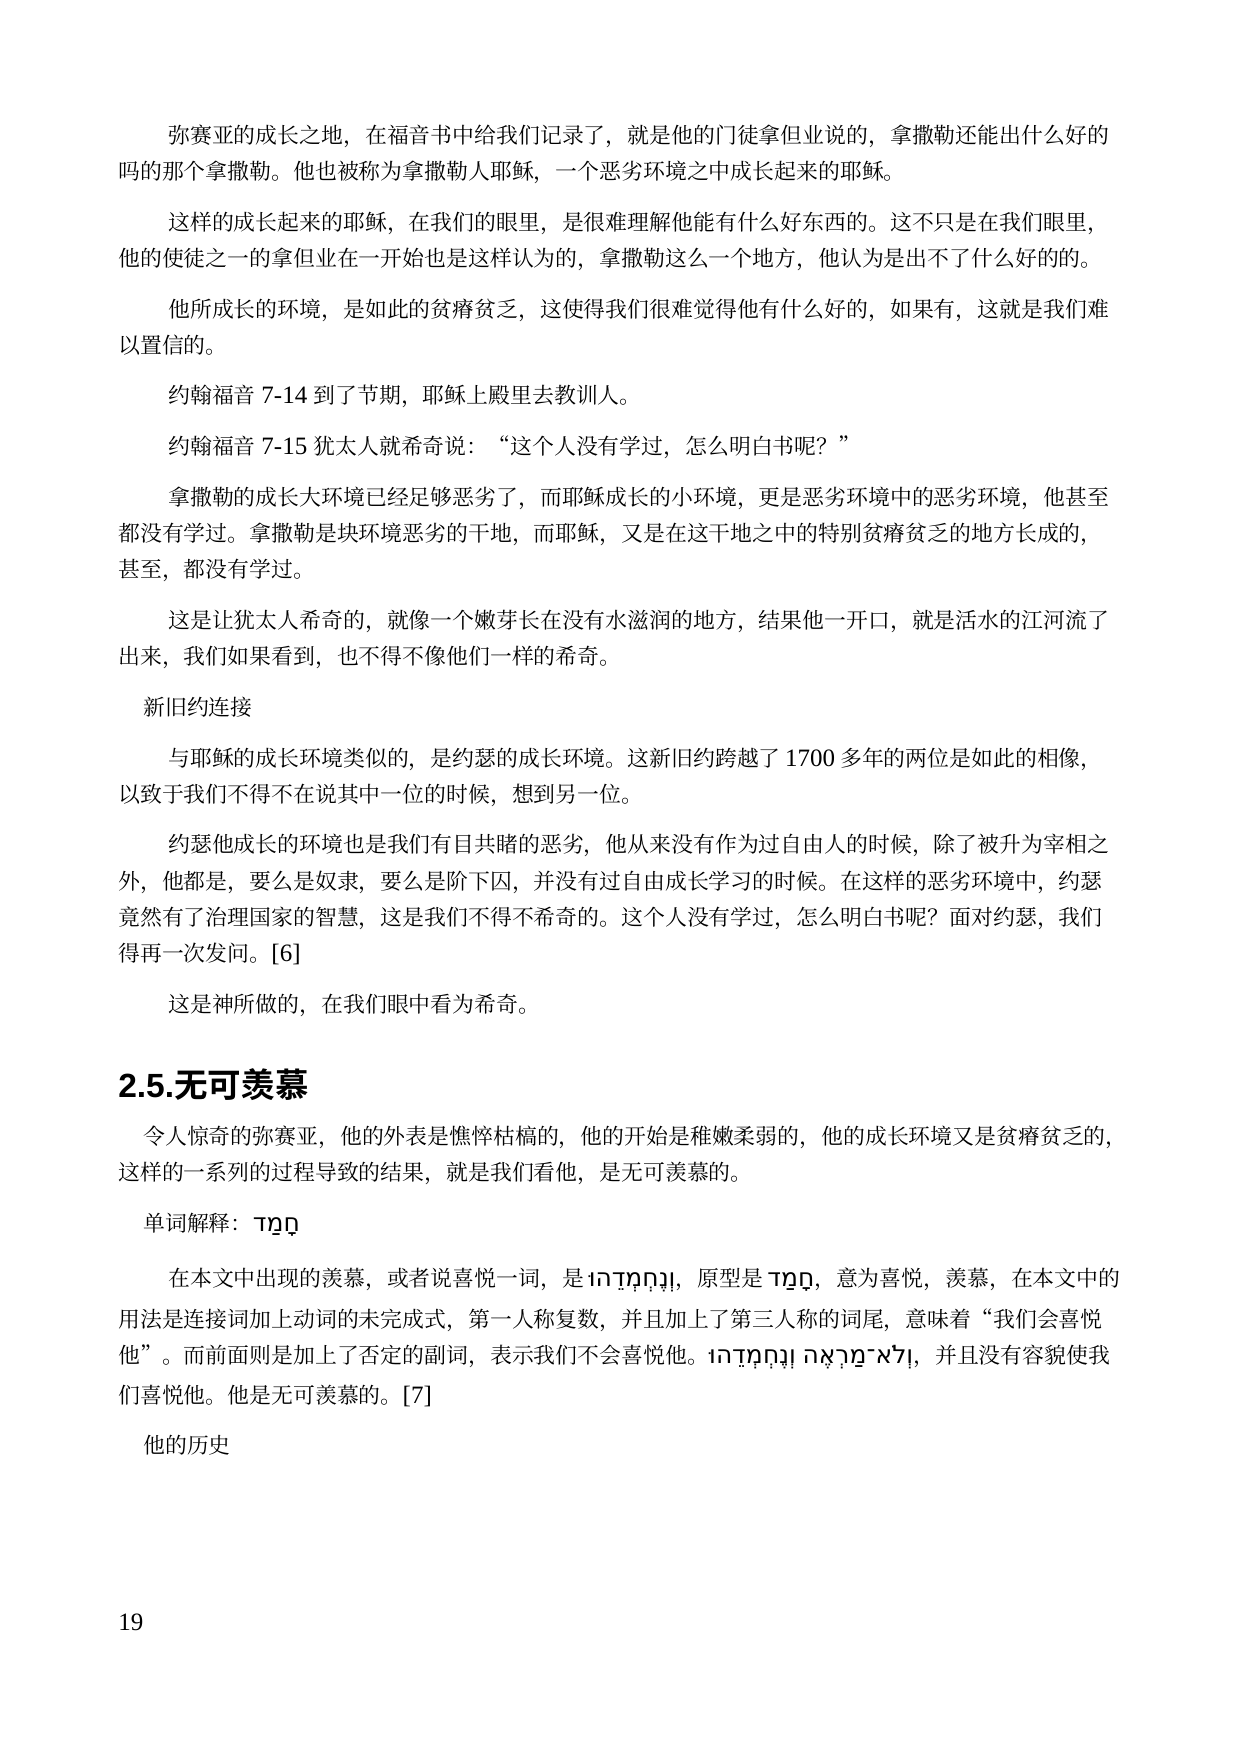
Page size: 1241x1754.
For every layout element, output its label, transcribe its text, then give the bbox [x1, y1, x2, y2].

text 这是让犹太人希奇的，就像一个嫩芽长在没有水滋润的地方，结果他一开口，就是活水的江河流了出来，我们如果看到，也不得不像他们一样的希奇。 [118, 603, 1122, 671]
text 拿撒勒的成长大环境已经足够恶劣了，而耶稣成长的小环境，更是恶劣环境中的恶劣环境，他甚至都没有学过。拿撒勒是块环境恶劣的干地，而耶稣，又是在这干地之中的特别贫瘠贫乏的地方长成的，甚至，都没有学过。 [118, 480, 1122, 584]
text 在本文中出现的羡慕，或者说喜悦一词，是וְנֶחְמְדֵהוּ，原型是חָמַד，意为喜悦，羡慕，在本文中的用法是连接词加上动词的未完成式，第一人称复数，并且加上了第三人称的词尾，意味着“我们会喜悦他”。而前面则是加上了否定的副词，表示我们不会喜悦他。וְלֹא־מַרְאֶה וְנֶחְמְדֵהוּ，并且没有容貌使我们喜悦他。他是无可羡慕的。[7] [118, 1262, 1122, 1409]
subtitle 2.5.无可羡慕 [118, 1058, 1122, 1107]
text 令人惊奇的弥赛亚，他的外表是憔悴枯槁的，他的开始是稚嫩柔弱的，他的成长环境又是贫瘠贫乏的，这样的一系列的过程导致的结果，就是我们看他，是无可羡慕的。 [118, 1119, 1122, 1187]
text 单词解释：חָמַד [118, 1206, 1122, 1242]
text 约翰福音 7-15 犹太人就希奇说：“这个人没有学过，怎么明白书呢？” [118, 429, 1122, 461]
text 约瑟他成长的环境也是我们有目共睹的恶劣，他从来没有作为过自由人的时候，除了被升为宰相之外，他都是，要么是奴隶，要么是阶下囚，并没有过自由成长学习的时候。在这样的恶劣环境中，约瑟竟然有了治理国家的智慧，这是我们不得不希奇的。这个人没有学过，怎么明白书呢？面对约瑟，我们得再一次发问。[6] [118, 828, 1122, 968]
text 新旧约连接 [118, 690, 1122, 722]
text 约翰福音 7-14 到了节期，耶稣上殿里去教训人。 [118, 379, 1122, 410]
text 这是神所做的，在我们眼中看为希奇。 [118, 987, 1122, 1018]
text 弥赛亚的成长之地，在福音书中给我们记录了，就是他的门徒拿但业说的，拿撒勒还能出什么好的吗的那个拿撒勒。他也被称为拿撒勒人耶稣，一个恶劣环境之中成长起来的耶稣。 [118, 118, 1122, 186]
text 他所成长的环境，是如此的贫瘠贫乏，这使得我们很难觉得他有什么好的，如果有，这就是我们难以置信的。 [118, 292, 1122, 359]
text 这样的成长起来的耶稣，在我们的眼里，是很难理解他能有什么好东西的。这不只是在我们眼里，他的使徒之一的拿但业在一开始也是这样认为的，拿撒勒这么一个地方，他认为是出不了什么好的的。 [118, 205, 1122, 273]
text 他的历史 [118, 1429, 1122, 1460]
text 与耶稣的成长环境类似的，是约瑟的成长环境。这新旧约跨越了1700多年的两位是如此的相像，以致于我们不得不在说其中一位的时候，想到另一位。 [118, 741, 1122, 808]
